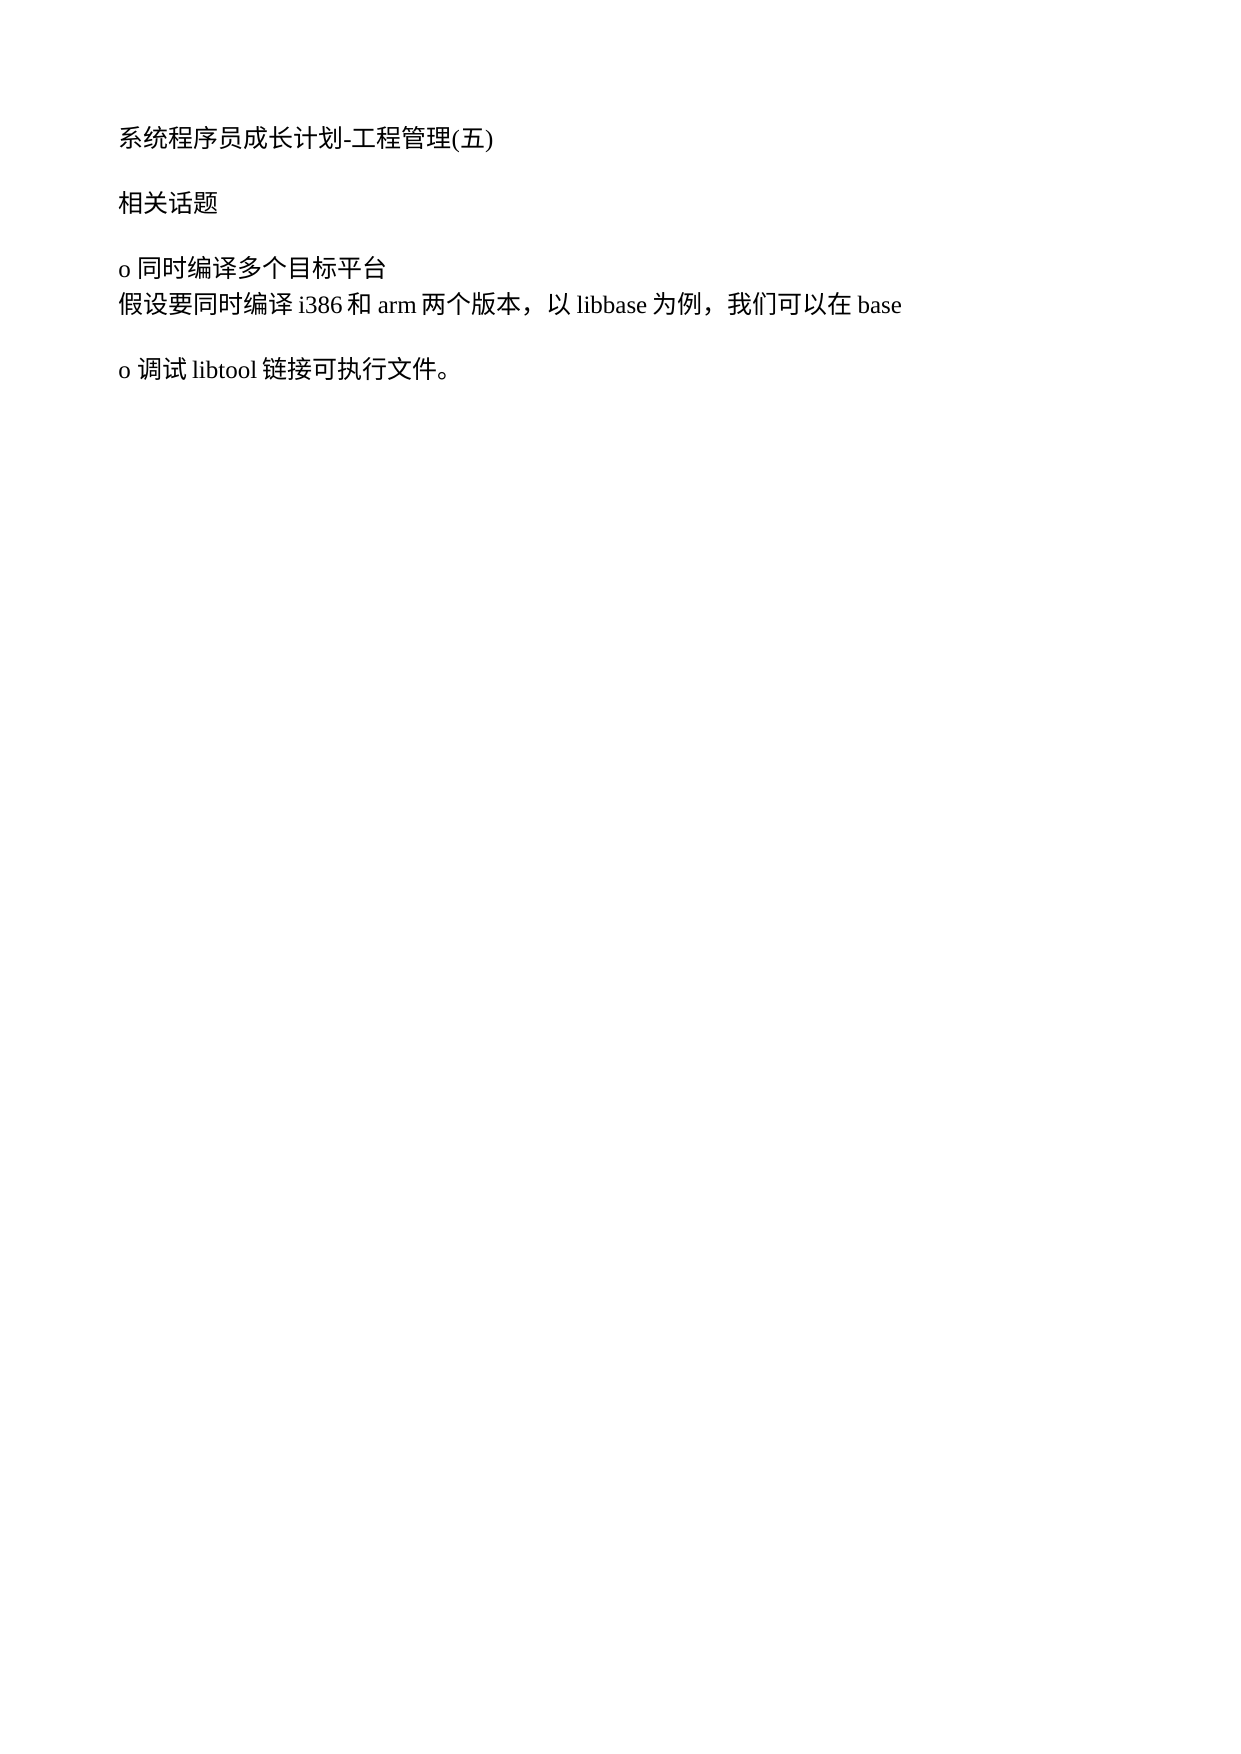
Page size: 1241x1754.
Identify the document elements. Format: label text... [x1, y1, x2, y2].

text o 同时编译多个目标平台 [118, 248, 1122, 284]
text 相关话题 [118, 183, 1122, 219]
text 假设要同时编译i386和arm两个版本，以libbase为例，我们可以在base [118, 284, 1122, 321]
text o 调试libtool链接可执行文件。 [118, 349, 1122, 386]
text 系统程序员成长计划-工程管理(五) [118, 118, 1122, 154]
